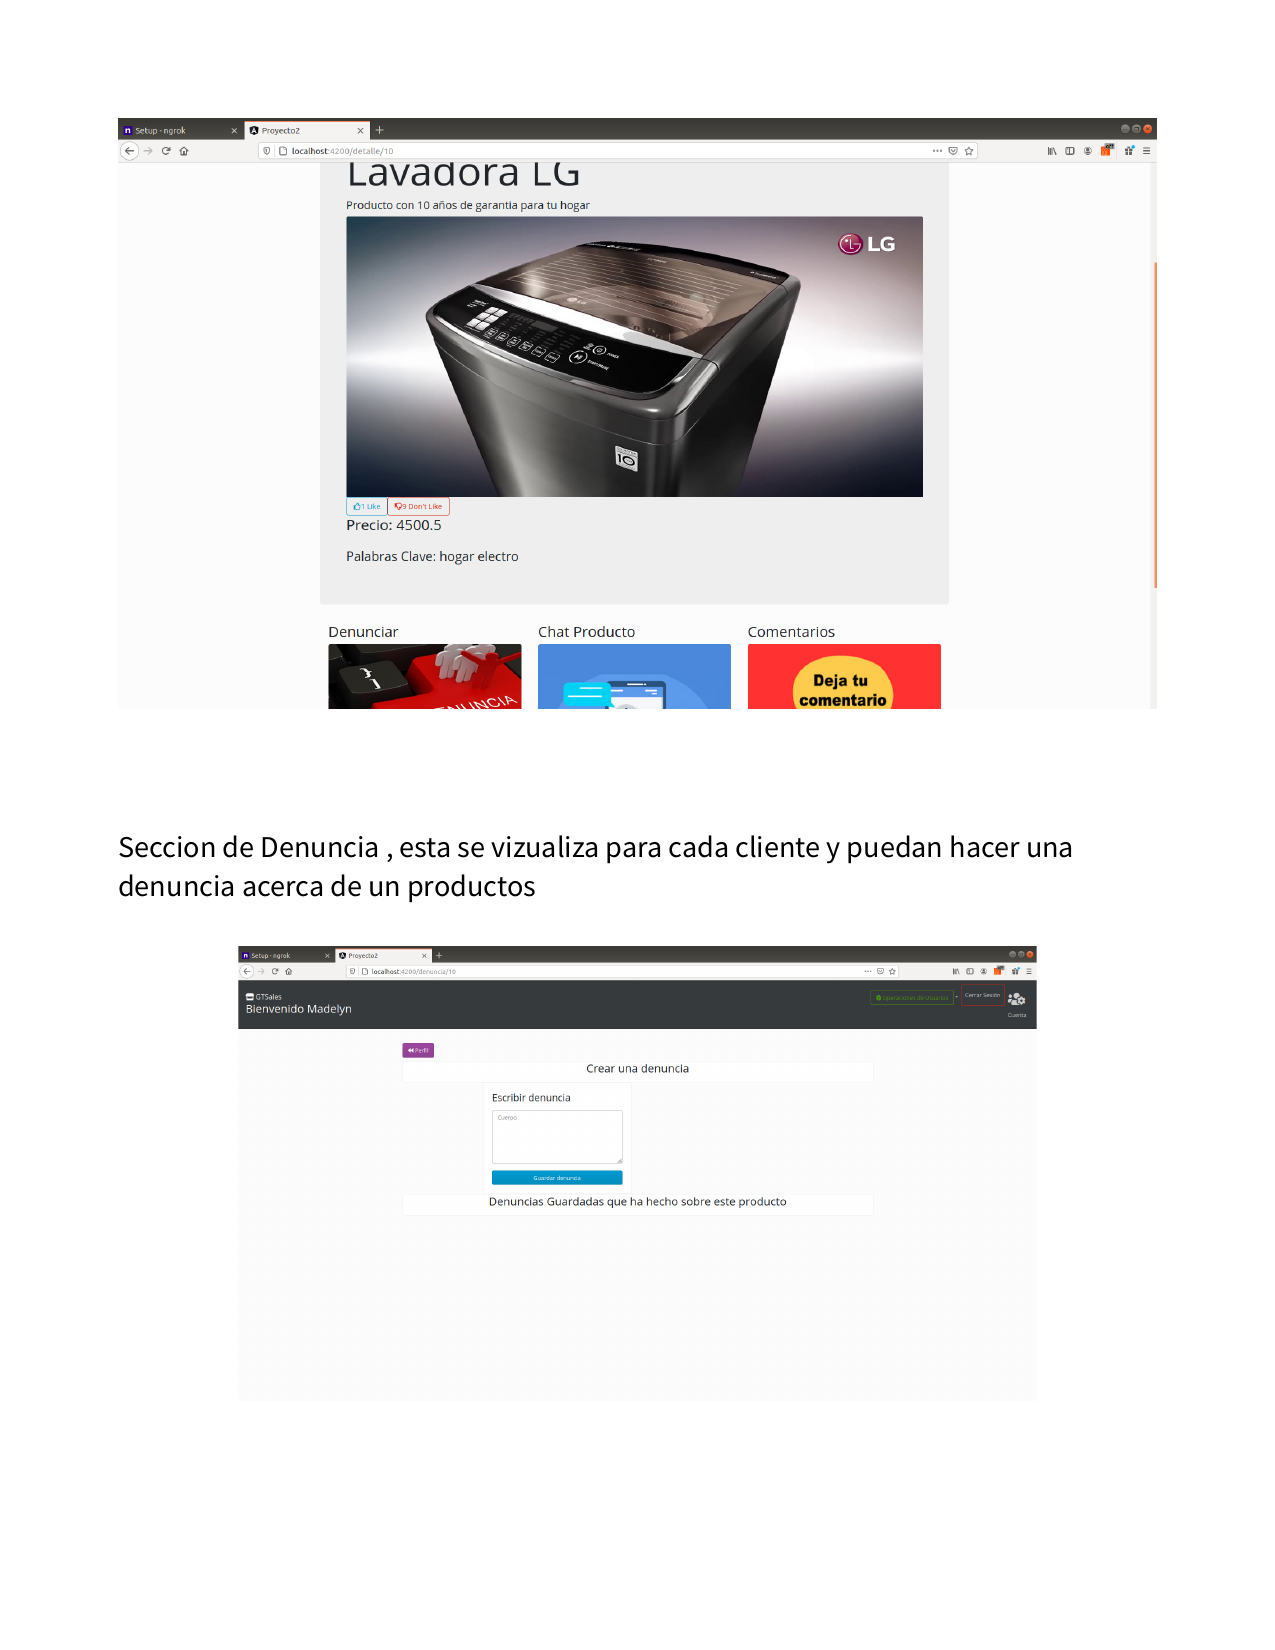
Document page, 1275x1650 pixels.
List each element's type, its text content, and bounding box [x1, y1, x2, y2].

picture [118, 118, 1157, 709]
text Seccion de Denuncia , esta se vizualiza para cada cliente y puedan hacer una denuncia acerca de un productos [118, 826, 1157, 905]
picture [238, 946, 1037, 1401]
